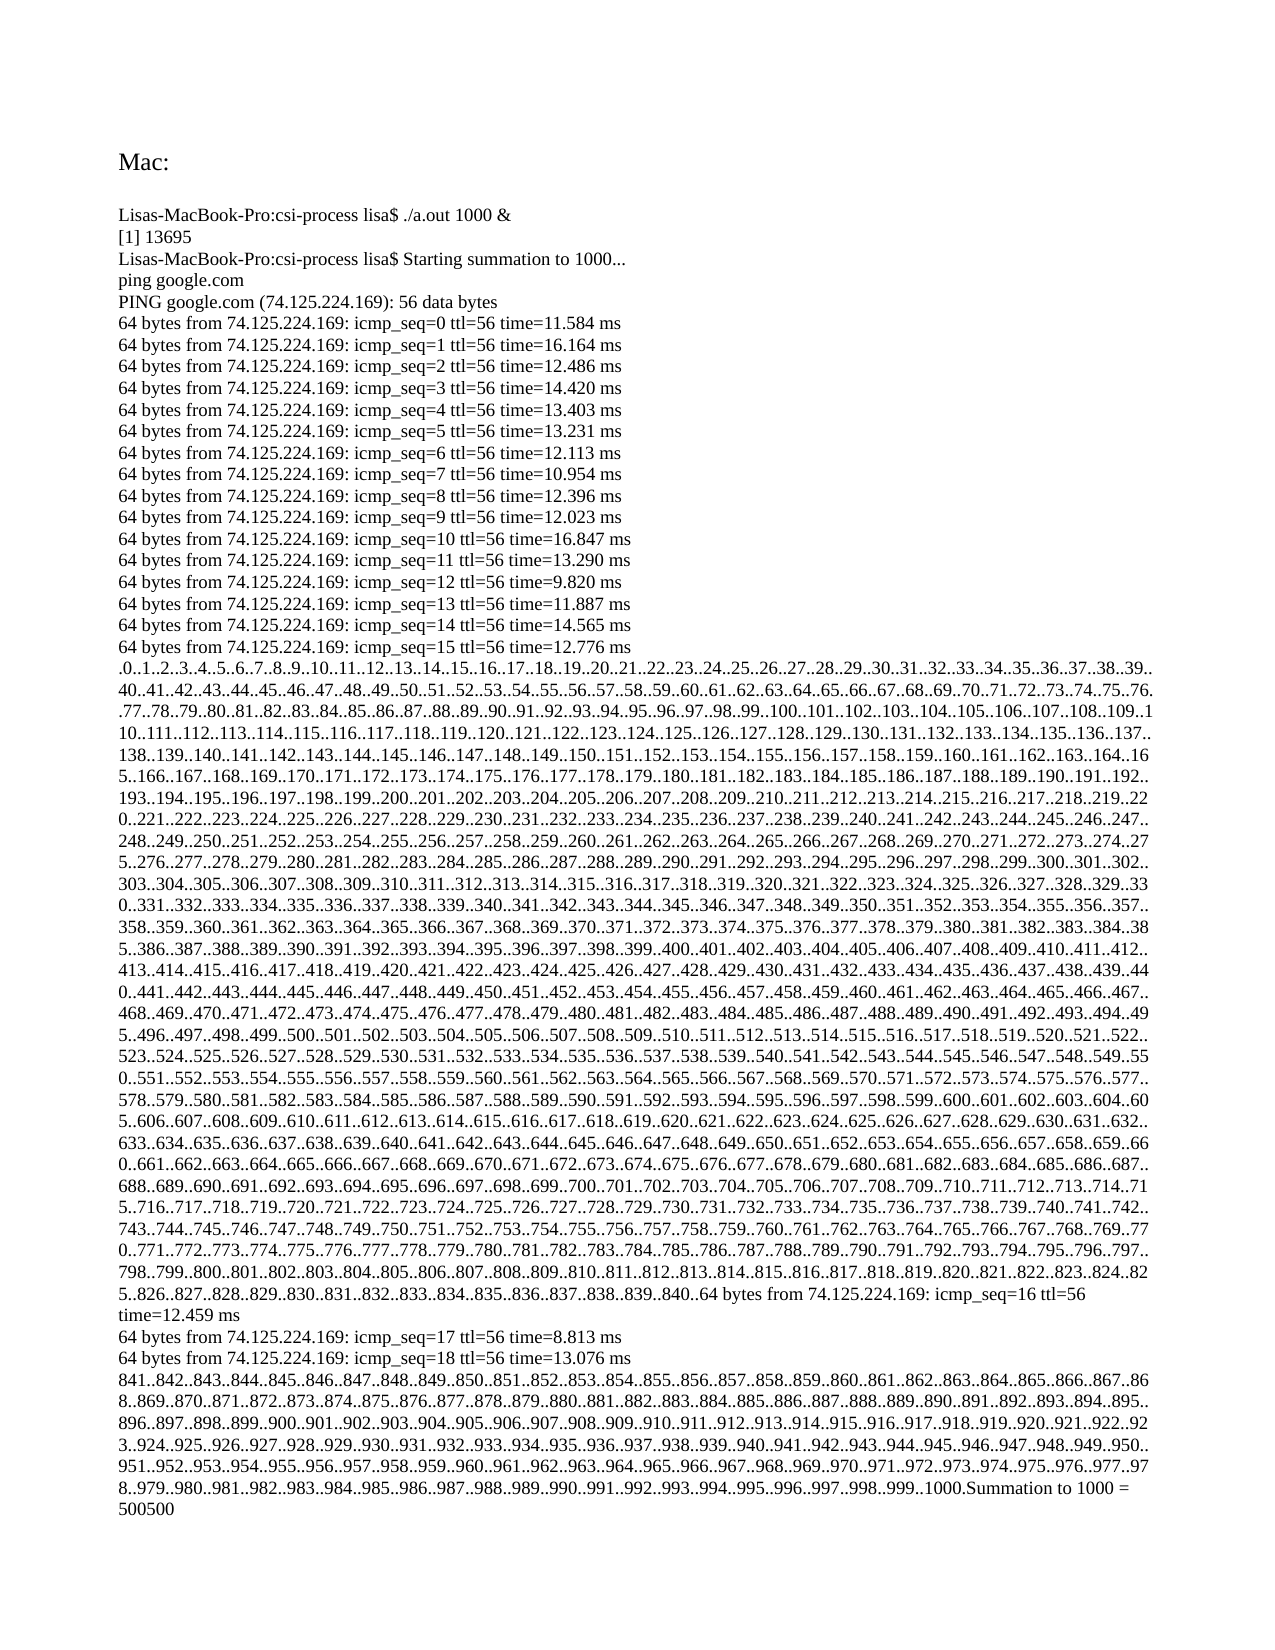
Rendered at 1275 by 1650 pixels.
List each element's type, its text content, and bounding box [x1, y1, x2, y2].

text 64 bytes from 74.125.224.169: icmp_seq=1 ttl=56 time=16.164 ms [118, 334, 1157, 355]
text 64 bytes from 74.125.224.169: icmp_seq=4 ttl=56 time=13.403 ms [118, 398, 1157, 420]
text 64 bytes from 74.125.224.169: icmp_seq=6 ttl=56 time=12.113 ms [118, 442, 1157, 463]
text 64 bytes from 74.125.224.169: icmp_seq=8 ttl=56 time=12.396 ms [118, 485, 1157, 506]
text [1] 13695 [118, 226, 1157, 247]
text 64 bytes from 74.125.224.169: icmp_seq=18 ttl=56 time=13.076 ms [118, 1347, 1157, 1369]
text PING google.com (74.125.224.169): 56 data bytes [118, 291, 1157, 312]
text 64 bytes from 74.125.224.169: icmp_seq=12 ttl=56 time=9.820 ms [118, 571, 1157, 592]
text 841..842..843..844..845..846..847..848..849..850..851..852..853..854..855..856..857..858..859..860..861..862..863..864..865..866..867..868..869..870..871..872..873..874..875..876..877..878..879..880..881..882..883..884..885..886..887..888..889..890..891..892..893..894..895..896..897..898..899..900..901..902..903..904..905..906..907..908..909..910..911..912..913..914..915..916..917..918..919..920..921..922..923..924..925..926..927..928..929..930..931..932..933..934..935..936..937..938..939..940..941..942..943..944..945..946..947..948..949..950..951..952..953..954..955..956..957..958..959..960..961..962..963..964..965..966..967..968..969..970..971..972..973..974..975..976..977..978..979..980..981..982..983..984..985..986..987..988..989..990..991..992..993..994..995..996..997..998..999..1000.Summation to 1000 = 500500 [118, 1369, 1157, 1520]
text Mac: [118, 147, 1157, 176]
text 64 bytes from 74.125.224.169: icmp_seq=13 ttl=56 time=11.887 ms [118, 592, 1157, 614]
text 64 bytes from 74.125.224.169: icmp_seq=5 ttl=56 time=13.231 ms [118, 420, 1157, 442]
text 64 bytes from 74.125.224.169: icmp_seq=14 ttl=56 time=14.565 ms [118, 614, 1157, 636]
text 64 bytes from 74.125.224.169: icmp_seq=2 ttl=56 time=12.486 ms [118, 355, 1157, 377]
text 64 bytes from 74.125.224.169: icmp_seq=10 ttl=56 time=16.847 ms [118, 528, 1157, 549]
text Lisas-MacBook-Pro:csi-process lisa$ Starting summation to 1000... [118, 247, 1157, 269]
text 64 bytes from 74.125.224.169: icmp_seq=15 ttl=56 time=12.776 ms [118, 636, 1157, 657]
text 64 bytes from 74.125.224.169: icmp_seq=3 ttl=56 time=14.420 ms [118, 377, 1157, 398]
text ping google.com [118, 269, 1157, 291]
text 64 bytes from 74.125.224.169: icmp_seq=0 ttl=56 time=11.584 ms [118, 312, 1157, 334]
text 64 bytes from 74.125.224.169: icmp_seq=11 ttl=56 time=13.290 ms [118, 549, 1157, 571]
text 64 bytes from 74.125.224.169: icmp_seq=17 ttl=56 time=8.813 ms [118, 1326, 1157, 1347]
text 64 bytes from 74.125.224.169: icmp_seq=7 ttl=56 time=10.954 ms [118, 463, 1157, 485]
text .0..1..2..3..4..5..6..7..8..9..10..11..12..13..14..15..16..17..18..19..20..21..22..23..24..25..26..27..28..29..30..31..32..33..34..35..36..37..38..39..40..41..42..43..44..45..46..47..48..49..50..51..52..53..54..55..56..57..58..59..60..61..62..63..64..65..66..67..68..69..70..71..72..73..74..75..76..77..78..79..80..81..82..83..84..85..86..87..88..89..90..91..92..93..94..95..96..97..98..99..100..101..102..103..104..105..106..107..108..109..110..111..112..113..114..115..116..117..118..119..120..121..122..123..124..125..126..127..128..129..130..131..132..133..134..135..136..137..138..139..140..141..142..143..144..145..146..147..148..149..150..151..152..153..154..155..156..157..158..159..160..161..162..163..164..165..166..167..168..169..170..171..172..173..174..175..176..177..178..179..180..181..182..183..184..185..186..187..188..189..190..191..192..193..194..195..196..197..198..199..200..201..202..203..204..205..206..207..208..209..210..211..212..213..214..215..216..217..218..219..220..221..222..223..224..225..226..227..228..229..230..231..232..233..234..235..236..237..238..239..240..241..242..243..244..245..246..247..248..249..250..251..252..253..254..255..256..257..258..259..260..261..262..263..264..265..266..267..268..269..270..271..272..273..274..275..276..277..278..279..280..281..282..283..284..285..286..287..288..289..290..291..292..293..294..295..296..297..298..299..300..301..302..303..304..305..306..307..308..309..310..311..312..313..314..315..316..317..318..319..320..321..322..323..324..325..326..327..328..329..330..331..332..333..334..335..336..337..338..339..340..341..342..343..344..345..346..347..348..349..350..351..352..353..354..355..356..357..358..359..360..361..362..363..364..365..366..367..368..369..370..371..372..373..374..375..376..377..378..379..380..381..382..383..384..385..386..387..388..389..390..391..392..393..394..395..396..397..398..399..400..401..402..403..404..405..406..407..408..409..410..411..412..413..414..415..416..417..418..419..420..421..422..423..424..425..426..427..428..429..430..431..432..433..434..435..436..437..438..439..440..441..442..443..444..445..446..447..448..449..450..451..452..453..454..455..456..457..458..459..460..461..462..463..464..465..466..467..468..469..470..471..472..473..474..475..476..477..478..479..480..481..482..483..484..485..486..487..488..489..490..491..492..493..494..495..496..497..498..499..500..501..502..503..504..505..506..507..508..509..510..511..512..513..514..515..516..517..518..519..520..521..522..523..524..525..526..527..528..529..530..531..532..533..534..535..536..537..538..539..540..541..542..543..544..545..546..547..548..549..550..551..552..553..554..555..556..557..558..559..560..561..562..563..564..565..566..567..568..569..570..571..572..573..574..575..576..577..578..579..580..581..582..583..584..585..586..587..588..589..590..591..592..593..594..595..596..597..598..599..600..601..602..603..604..605..606..607..608..609..610..611..612..613..614..615..616..617..618..619..620..621..622..623..624..625..626..627..628..629..630..631..632..633..634..635..636..637..638..639..640..641..642..643..644..645..646..647..648..649..650..651..652..653..654..655..656..657..658..659..660..661..662..663..664..665..666..667..668..669..670..671..672..673..674..675..676..677..678..679..680..681..682..683..684..685..686..687..688..689..690..691..692..693..694..695..696..697..698..699..700..701..702..703..704..705..706..707..708..709..710..711..712..713..714..715..716..717..718..719..720..721..722..723..724..725..726..727..728..729..730..731..732..733..734..735..736..737..738..739..740..741..742..743..744..745..746..747..748..749..750..751..752..753..754..755..756..757..758..759..760..761..762..763..764..765..766..767..768..769..770..771..772..773..774..775..776..777..778..779..780..781..782..783..784..785..786..787..788..789..790..791..792..793..794..795..796..797..798..799..800..801..802..803..804..805..806..807..808..809..810..811..812..813..814..815..816..817..818..819..820..821..822..823..824..825..826..827..828..829..830..831..832..833..834..835..836..837..838..839..840..64 bytes from 74.125.224.169: icmp_seq=16 ttl=56 time=12.459 ms [118, 657, 1157, 1326]
text Lisas-MacBook-Pro:csi-process lisa$ ./a.out 1000 & [118, 204, 1157, 226]
text 64 bytes from 74.125.224.169: icmp_seq=9 ttl=56 time=12.023 ms [118, 506, 1157, 528]
